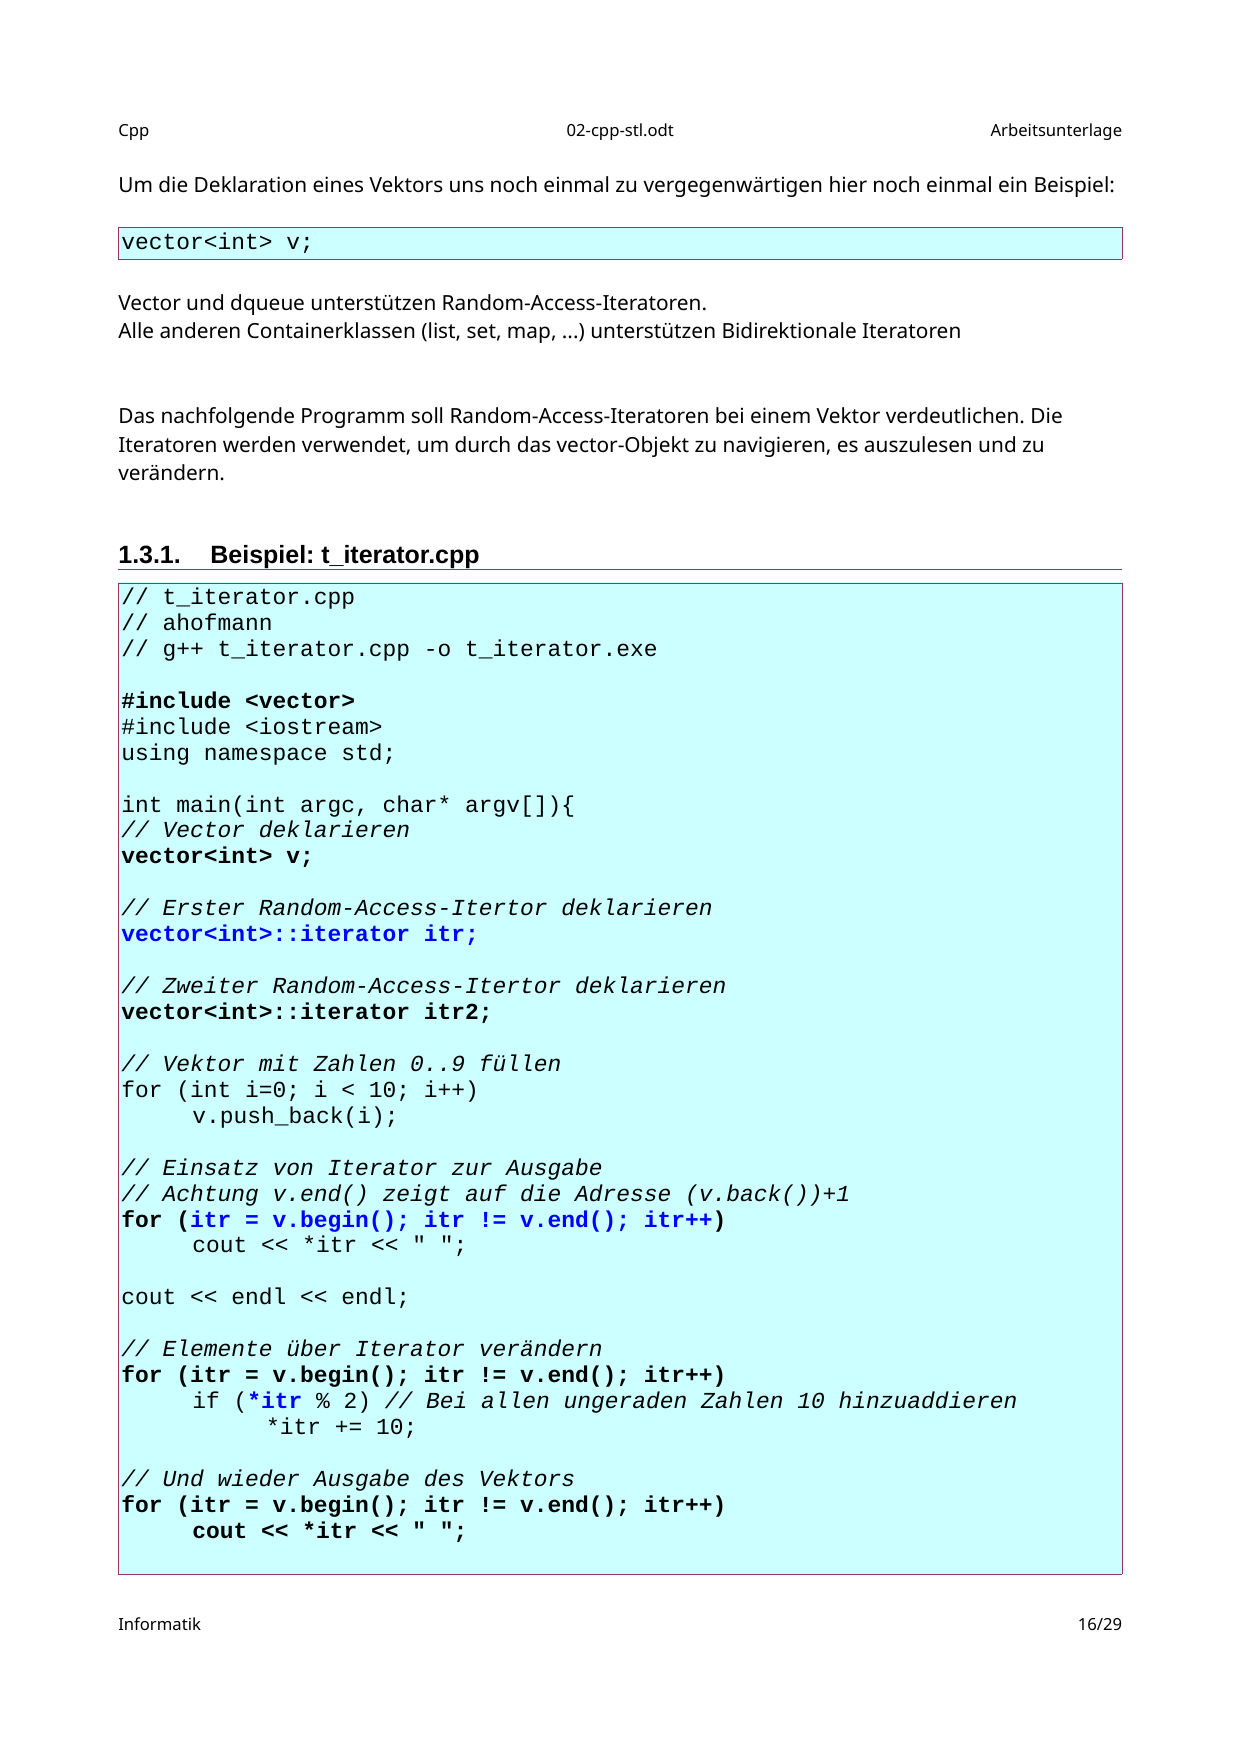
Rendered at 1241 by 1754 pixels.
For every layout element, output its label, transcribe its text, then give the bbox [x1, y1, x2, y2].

text Alle anderen Containerklassen (list, set, map, ...) unterstützen Bidirektionale Iteratoren [118, 316, 1122, 344]
text Das nachfolgende Programm soll Random-Access-Iteratoren bei einem Vektor verdeutlichen. Die Iteratoren werden verwendet, um durch das vector-Objekt zu navigieren, es auszulesen und zu verändern. [118, 401, 1122, 487]
text #include <vector> #include <iostream> using namespace std; int main(int argc, char* argv[]){ // Vector deklarieren vector<int> v; [119, 660, 1122, 894]
text cout << endl << endl; // Elemente über Iterator verändern for (itr = v.begin(); itr != v.end(); itr++) if (*itr % 2) // Bei allen ungeraden Zahlen 10 hinzuaddieren *itr += 10; // Und wieder Ausgabe des Vektors for (itr = v.begin(); itr != v.end(); itr++) cout << *itr << " "; [119, 1283, 1122, 1574]
text // g++ t_iterator.cpp -o t_iterator.exe [119, 634, 1122, 660]
text // ahofmann [119, 608, 1122, 634]
text vector<int> v; [119, 228, 1122, 259]
subtitle Beispiel: t_iterator.cpp [118, 540, 1122, 569]
text // Zweiter Random-Access-Itertor deklarieren vector<int>::iterator itr2; // Vektor mit Zahlen 0..9 füllen for (int i=0; i < 10; i++) v.push_back(i); // Einsatz von Iterator zur Ausgabe // Achtung v.end() zeigt auf die Adresse (v.back())+1 for (itr = v.begin(); itr != v.end(); itr++) cout << *itr << " "; [119, 971, 1122, 1283]
text Vector und dqueue unterstützen Random-Access-Iteratoren. [118, 288, 1122, 316]
text // Erster Random-Access-Itertor deklarieren vector<int>::iterator itr; [119, 894, 1122, 971]
text // t_iterator.cpp [119, 584, 1122, 608]
text Um die Deklaration eines Vektors uns noch einmal zu vergegenwärtigen hier noch einmal ein Beispiel: [118, 170, 1122, 199]
